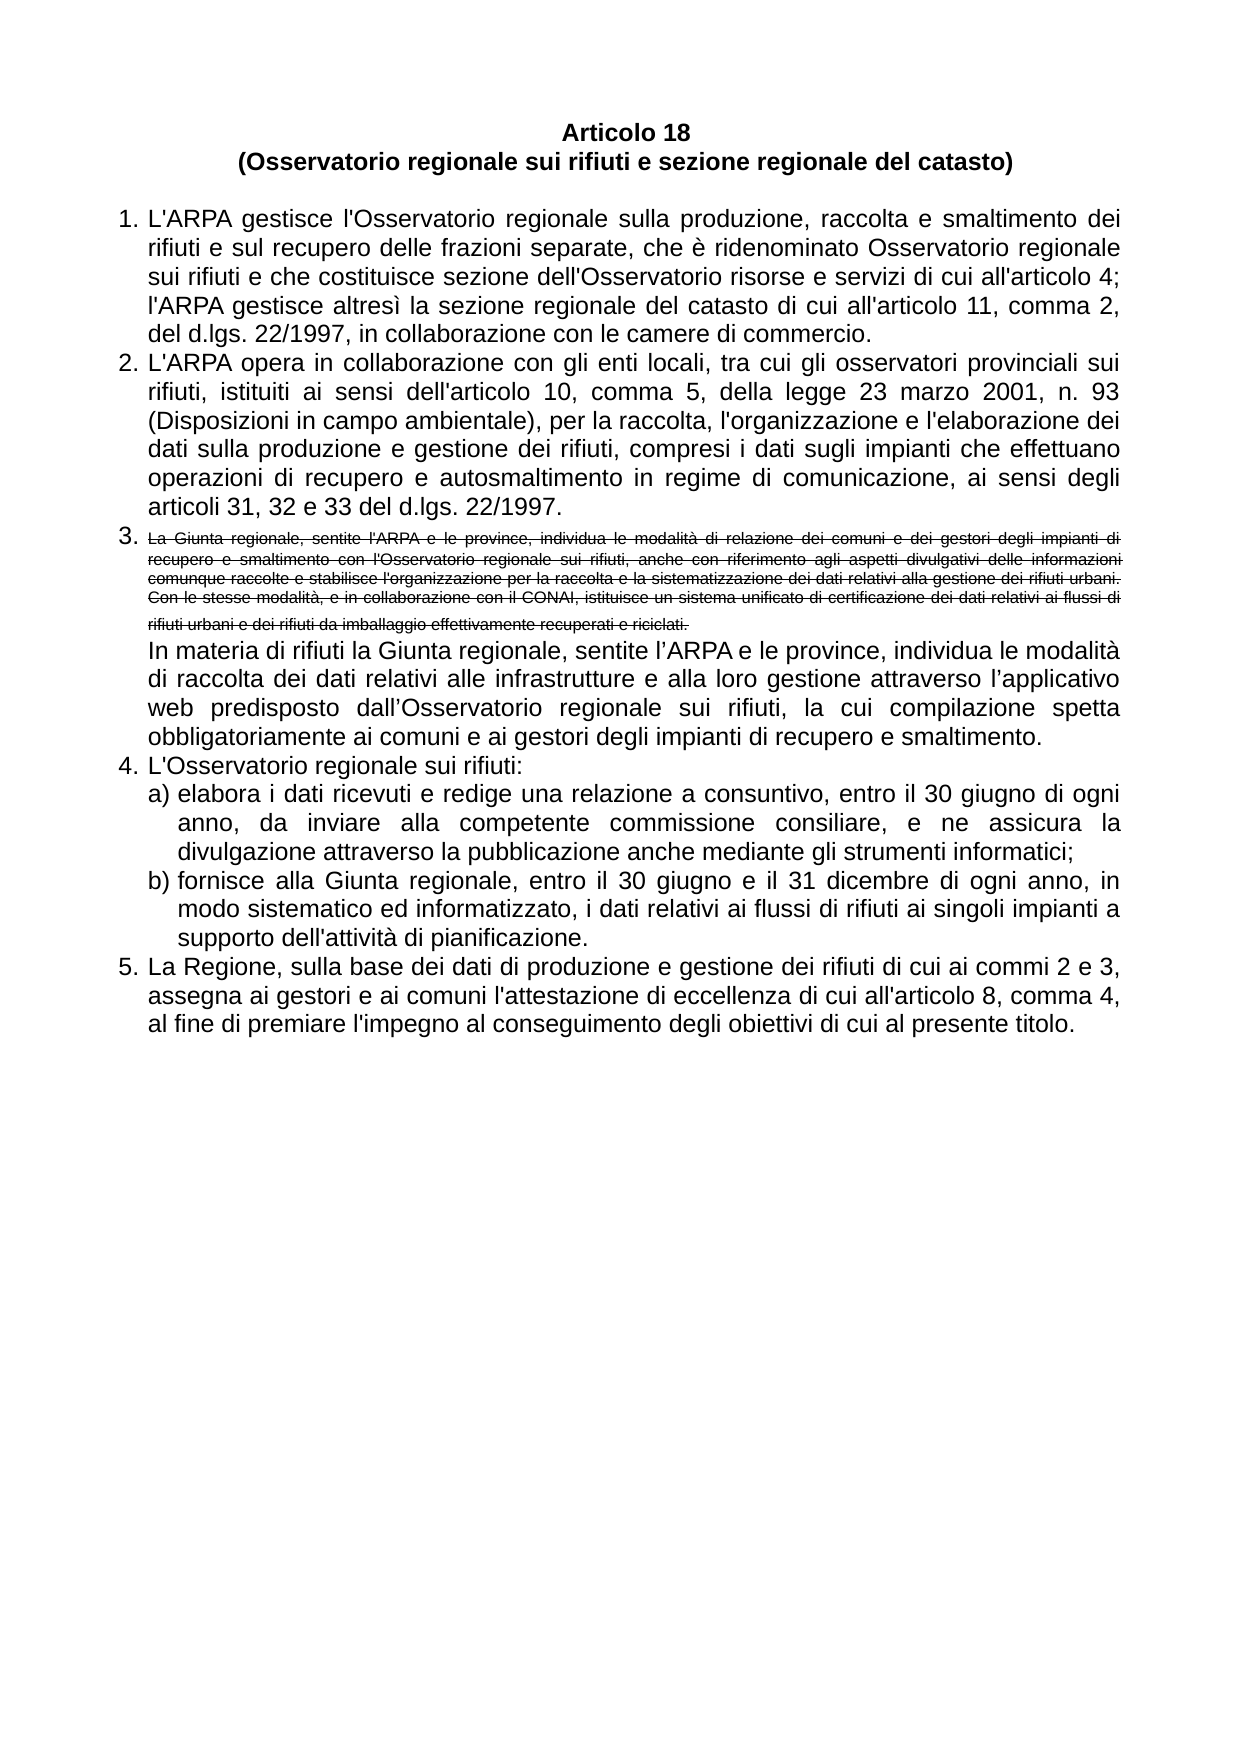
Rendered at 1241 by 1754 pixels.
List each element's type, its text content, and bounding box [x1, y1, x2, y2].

text 4. L'Osservatorio regionale sui rifiuti: [118, 751, 1122, 779]
text 5. La Regione, sulla base dei dati di produzione e gestione dei rifiuti di cui ai commi 2 e 3, assegna ai gestori e ai comuni l'attestazione di eccellenza di cui all'articolo 8, comma 4, al fine di premiare l'impegno al conseguimento degli obiettivi di cui al presente titolo. [118, 952, 1122, 1038]
text 2. L'ARPA opera in collaborazione con gli enti locali, tra cui gli osservatori provinciali sui rifiuti, istituiti ai sensi dell'articolo 10, comma 5, della legge 23 marzo 2001, n. 93 (Disposizioni in campo ambientale), per la raccolta, l'organizzazione e l'elaborazione dei dati sulla produzione e gestione dei rifiuti, compresi i dati sugli impianti che effettuano operazioni di recupero e autosmaltimento in regime di comunicazione, ai sensi degli articoli 31, 32 e 33 del d.lgs. 22/1997. [118, 348, 1122, 521]
text 1. L'ARPA gestisce l'Osservatorio regionale sulla produzione, raccolta e smaltimento dei rifiuti e sul recupero delle frazioni separate, che è ridenominato Osservatorio regionale sui rifiuti e che costituisce sezione dell'Osservatorio risorse e servizi di cui all'articolo 4; l'ARPA gestisce altresì la sezione regionale del catasto di cui all'articolo 11, comma 2, del d.lgs. 22/1997, in collaborazione con le camere di commercio. [118, 204, 1122, 348]
text 3. La Giunta regionale, sentite l'ARPA e le province, individua le modalità di relazione dei comuni e dei gestori degli impianti di recupero e smaltimento con l'Osservatorio regionale sui rifiuti, anche con riferimento agli aspetti divulgativi delle informazioni comunque raccolte e stabilisce l'organizzazione per la raccolta e la sistematizzazione dei dati relativi alla gestione dei rifiuti urbani. Con le stesse modalità, e in collaborazione con il CONAI, istituisce un sistema unificato di certificazione dei dati relativi ai flussi di rifiuti urbani e dei rifiuti da imballaggio effettivamente recuperati e riciclati. [118, 521, 1122, 636]
text a) elabora i dati ricevuti e redige una relazione a consuntivo, entro il 30 giugno di ogni anno, da inviare alla competente commissione consiliare, e ne assicura la divulgazione attraverso la pubblicazione anche mediante gli strumenti informatici; [148, 779, 1122, 866]
text Articolo 18 [130, 118, 1122, 147]
text b) fornisce alla Giunta regionale, entro il 30 giugno e il 31 dicembre di ogni anno, in modo sistematico ed informatizzato, i dati relativi ai flussi di rifiuti ai singoli impianti a supporto dell'attività di pianificazione. [148, 866, 1122, 952]
text (Osservatorio regionale sui rifiuti e sezione regionale del catasto) [130, 147, 1122, 176]
text In materia di rifiuti la Giunta regionale, sentite l’ARPA e le province, individua le modalità di raccolta dei dati relativi alle infrastrutture e alla loro gestione attraverso l’applicativo web predisposto dall’Osservatorio regionale sui rifiuti, la cui compilazione spetta obbligatoriamente ai comuni e ai gestori degli impianti di recupero e smaltimento. [118, 636, 1122, 751]
